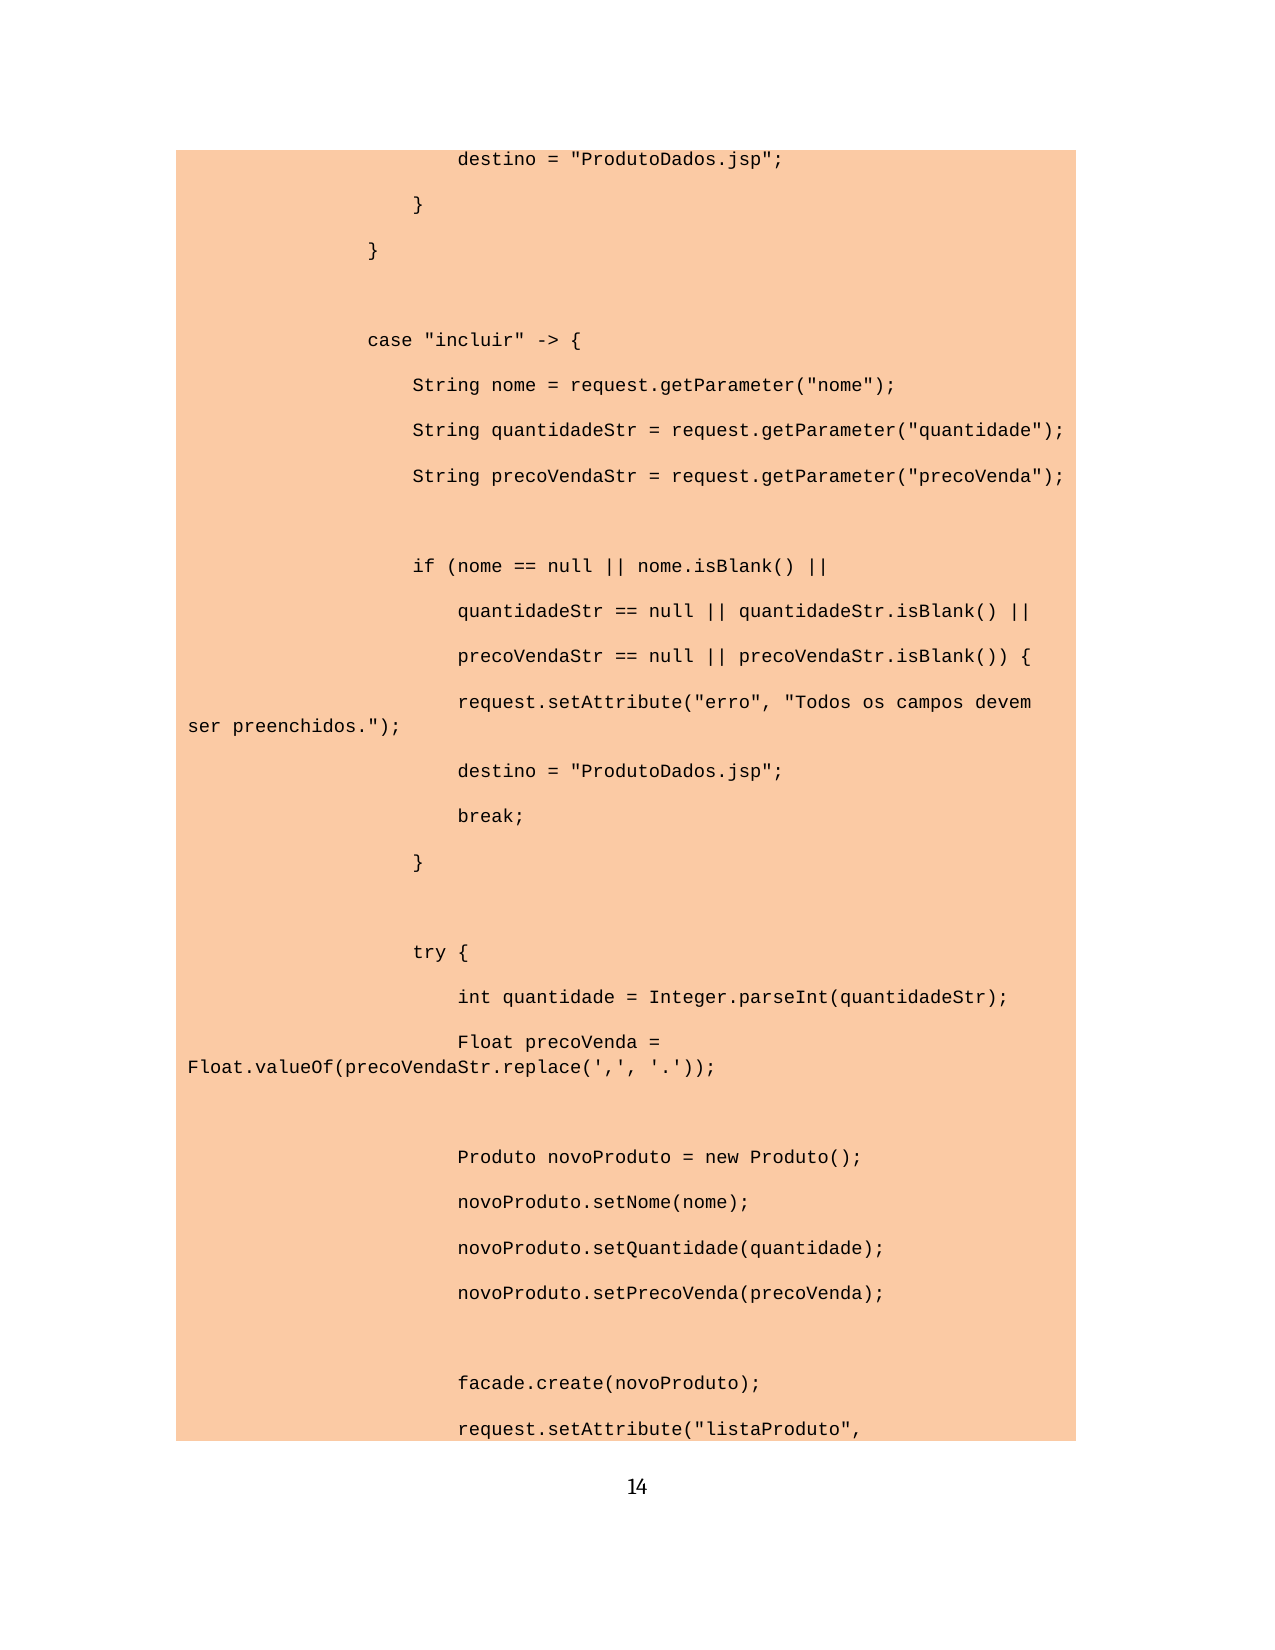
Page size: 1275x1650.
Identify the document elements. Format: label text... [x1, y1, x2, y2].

table_header destino = "ProdutoDados.jsp"; } } case "incluir" -> { String nome = request.getParameter("nome"); String quantidadeStr = request.getParameter("quantidade"); String precoVendaStr = request.getParameter("precoVenda"); if (nome == null || nome.isBlank() || quantidadeStr == null || quantidadeStr.isBlank() || precoVendaStr == null || precoVendaStr.isBlank()) { request.setAttribute("erro", "Todos os campos devem ser preenchidos."); destino = "ProdutoDados.jsp"; break; } try { int quantidade = Integer.parseInt(quantidadeStr); Float precoVenda = Float.valueOf(precoVendaStr.replace(',', '.')); Produto novoProduto = new Produto(); novoProduto.setNome(nome); novoProduto.setQuantidade(quantidade); novoProduto.setPrecoVenda(precoVenda); facade.create(novoProduto); request.setAttribute("listaProduto", [176, 150, 1076, 1441]
